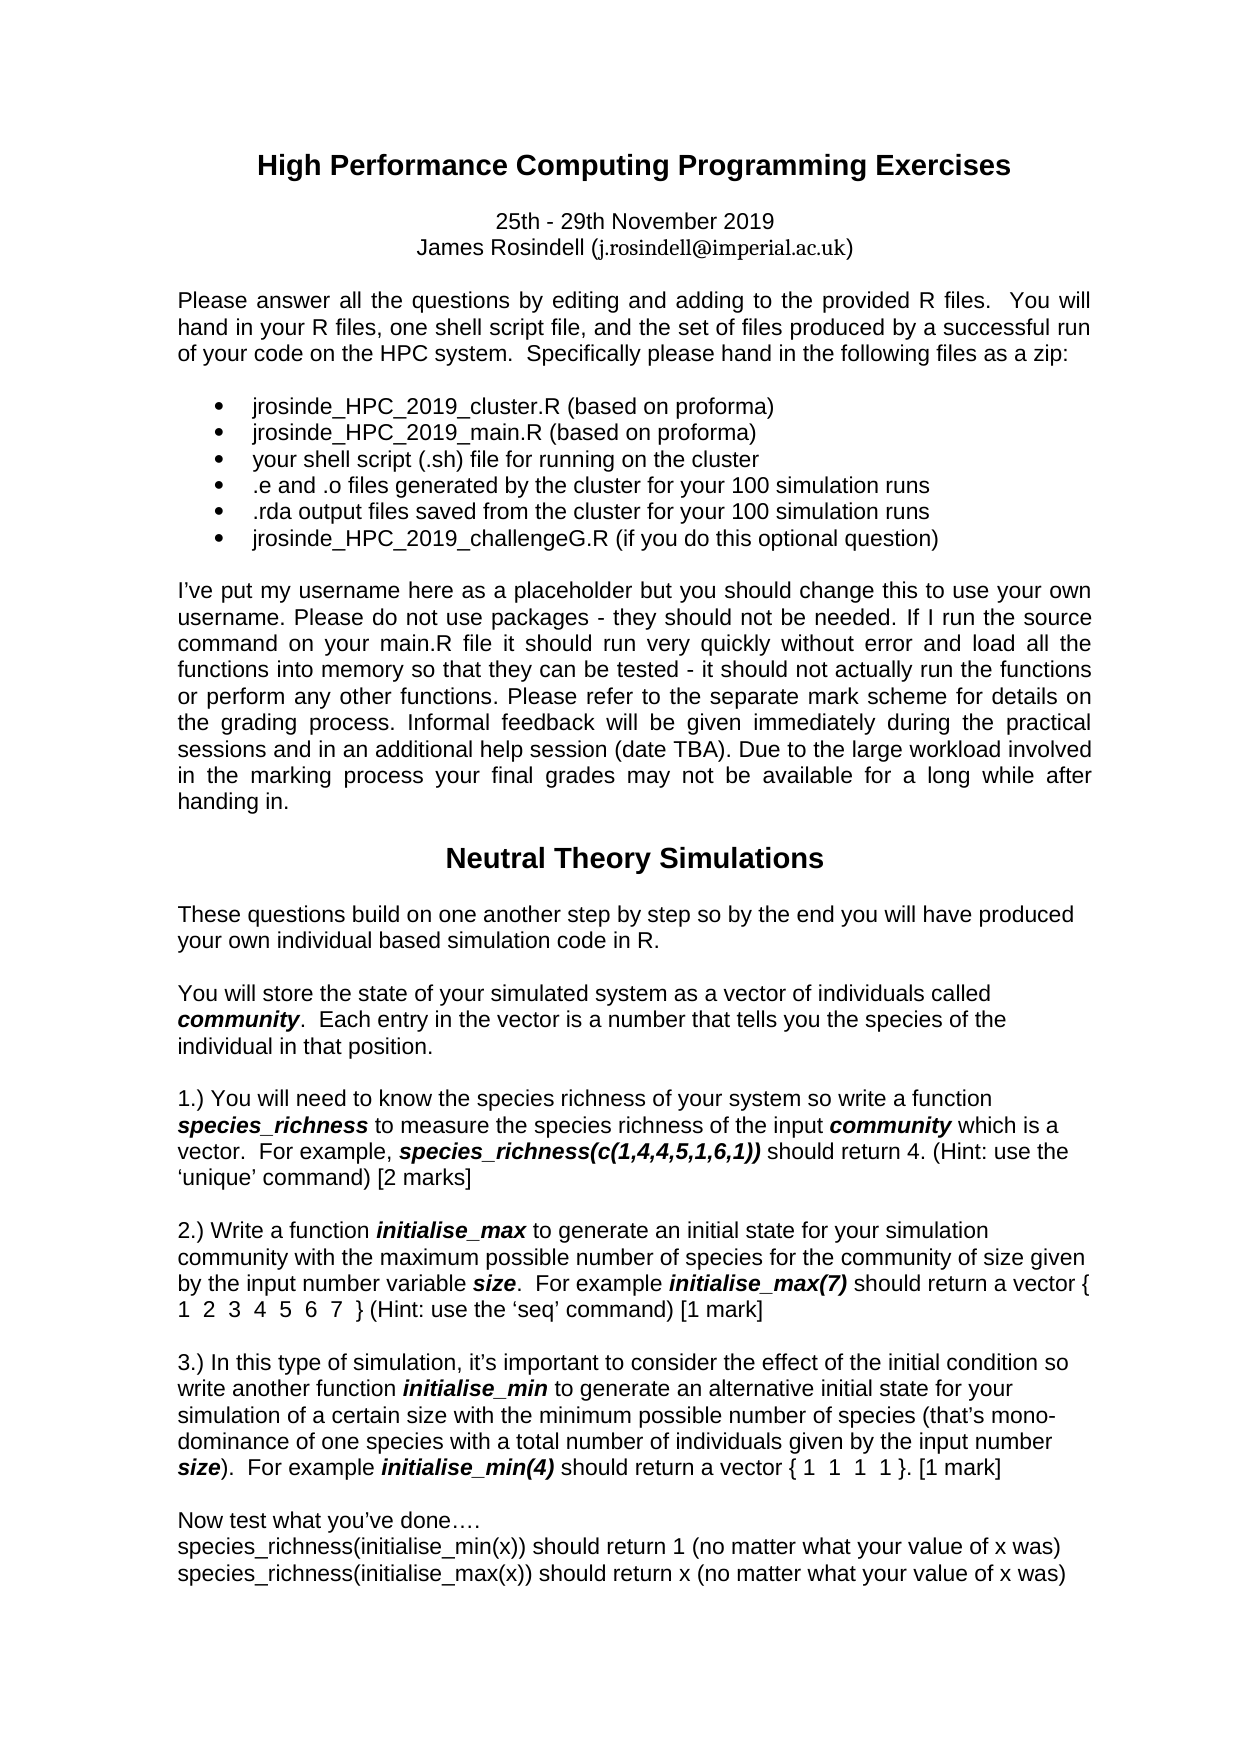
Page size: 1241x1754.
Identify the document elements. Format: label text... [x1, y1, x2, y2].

text Please answer all the questions by editing and adding to the provided R files. You will hand in your R files, one shell script file, and the set of files produced by a successful run of your code on the HPC system. Specifically please hand in the following files as a zip: [177, 287, 1092, 367]
text 3.) In this type of simulation, it’s important to consider the effect of the initial condition so write another function initialise_min to generate an alternative initial state for your simulation of a certain size with the minimum possible number of species (that’s mono-dominance of one species with a total number of individuals given by the input number size). For example initialise_min(4) should return a vector { 1 1 1 1 }. [1 mark] [177, 1349, 1092, 1481]
text High Performance Computing Programming Exercises [177, 148, 1092, 181]
list jrosinde_HPC_2019_cluster.R (based on proforma) [215, 393, 1092, 419]
list .e and .o files generated by the cluster for your 100 simulation runs [215, 472, 1092, 498]
text Now test what you’ve done…. [177, 1507, 1092, 1533]
list your shell script (.sh) file for running on the cluster [215, 446, 1092, 472]
text You will store the state of your simulated system as a vector of individuals called community. Each entry in the vector is a number that tells you the species of the individual in that position. [177, 980, 1092, 1059]
text James Rosindell (j.rosindell@imperial.ac.uk) [177, 234, 1092, 261]
text 1.) You will need to know the species richness of your system so write a function species_richness to measure the species richness of the input community which is a vector. For example, species_richness(c(1,4,4,5,1,6,1)) should return 4. (Hint: use the ‘unique’ command) [2 marks] [177, 1085, 1092, 1191]
text Neutral Theory Simulations [177, 841, 1092, 874]
list jrosinde_HPC_2019_main.R (based on proforma) [215, 419, 1092, 446]
text These questions build on one another step by step so by the end you will have produced your own individual based simulation code in R. [177, 901, 1092, 953]
text species_richness(initialise_max(x)) should return x (no matter what your value of x was) [177, 1560, 1092, 1586]
text 25th - 29th November 2019 [177, 208, 1092, 234]
text species_richness(initialise_min(x)) should return 1 (no matter what your value of x was) [177, 1533, 1092, 1560]
text 2.) Write a function initialise_max to generate an initial state for your simulation community with the maximum possible number of species for the community of size given by the input number variable size. For example initialise_max(7) should return a vector { 1 2 3 4 5 6 7 } (Hint: use the ‘seq’ command) [1 mark] [177, 1217, 1092, 1322]
list jrosinde_HPC_2019_challengeG.R (if you do this optional question) [215, 525, 1092, 551]
text I’ve put my username here as a placeholder but you should change this to use your own username. Please do not use packages - they should not be needed. If I run the source command on your main.R file it should run very quickly without error and load all the functions into memory so that they can be tested - it should not actually run the functions or perform any other functions. Please refer to the separate mark scheme for details on the grading process. Informal feedback will be given immediately during the practical sessions and in an additional help session (date TBA). Due to the large workload involved in the marking process your final grades may not be available for a long while after handing in. [177, 577, 1092, 814]
list .rda output files saved from the cluster for your 100 simulation runs [215, 498, 1092, 525]
